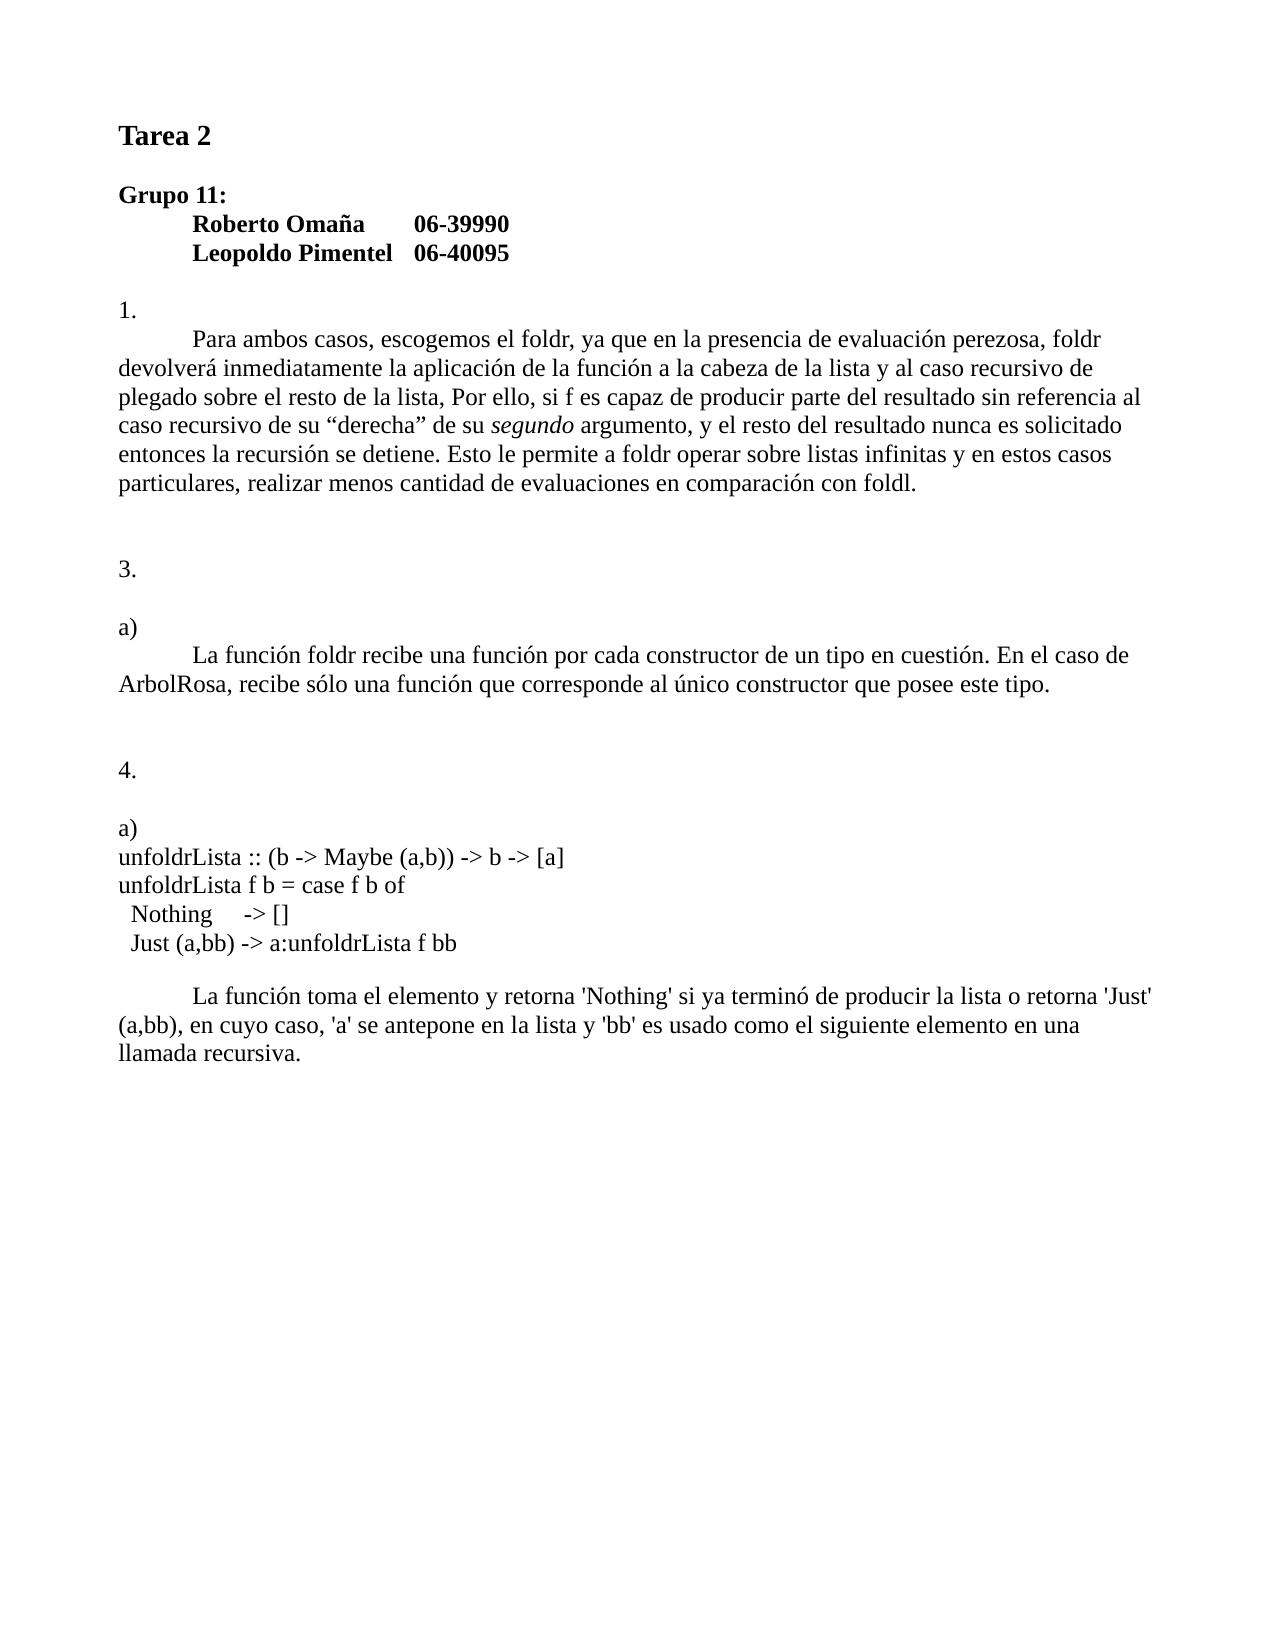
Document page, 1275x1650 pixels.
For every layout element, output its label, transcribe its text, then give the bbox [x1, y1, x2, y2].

text Nothing -> [] [118, 899, 1157, 928]
text La función foldr recibe una función por cada constructor de un tipo en cuestión. En el caso de ArbolRosa, recibe sólo una función que corresponde al único constructor que posee este tipo. [118, 640, 1157, 698]
text Leopoldo Pimentel 06-40095 [118, 238, 1157, 267]
text a) [118, 612, 1157, 640]
text Para ambos casos, escogemos el foldr, ya que en la presencia de evaluación perezosa, foldr devolverá inmediatamente la aplicación de la función a la cabeza de la lista y al caso recursivo de plegado sobre el resto de la lista, Por ello, si f es capaz de producir parte del resultado sin referencia al caso recursivo de su “derecha” de su segundo argumento, y el resto del resultado nunca es solicitado entonces la recursión se detiene. Esto le permite a foldr operar sobre listas infinitas y en estos casos particulares, realizar menos cantidad de evaluaciones en comparación con foldl. [118, 324, 1157, 497]
text unfoldrLista f b = case f b of [118, 870, 1157, 899]
text La función toma el elemento y retorna 'Nothing' si ya terminó de producir la lista o retorna 'Just' (a,bb), en cuyo caso, 'a' se antepone en la lista y 'bb' es usado como el siguiente elemento en una llamada recursiva. [118, 981, 1157, 1067]
text 3. [118, 554, 1157, 583]
text a) [118, 813, 1157, 842]
text Grupo 11: [118, 180, 1157, 209]
text 1. [118, 295, 1157, 324]
text Just (a,bb) -> a:unfoldrLista f bb [118, 928, 1157, 957]
text Roberto Omaña 06-39990 [118, 209, 1157, 238]
text Tarea 2 [118, 118, 1157, 152]
text unfoldrLista :: (b -> Maybe (a,b)) -> b -> [a] [118, 842, 1157, 870]
text 4. [118, 755, 1157, 784]
